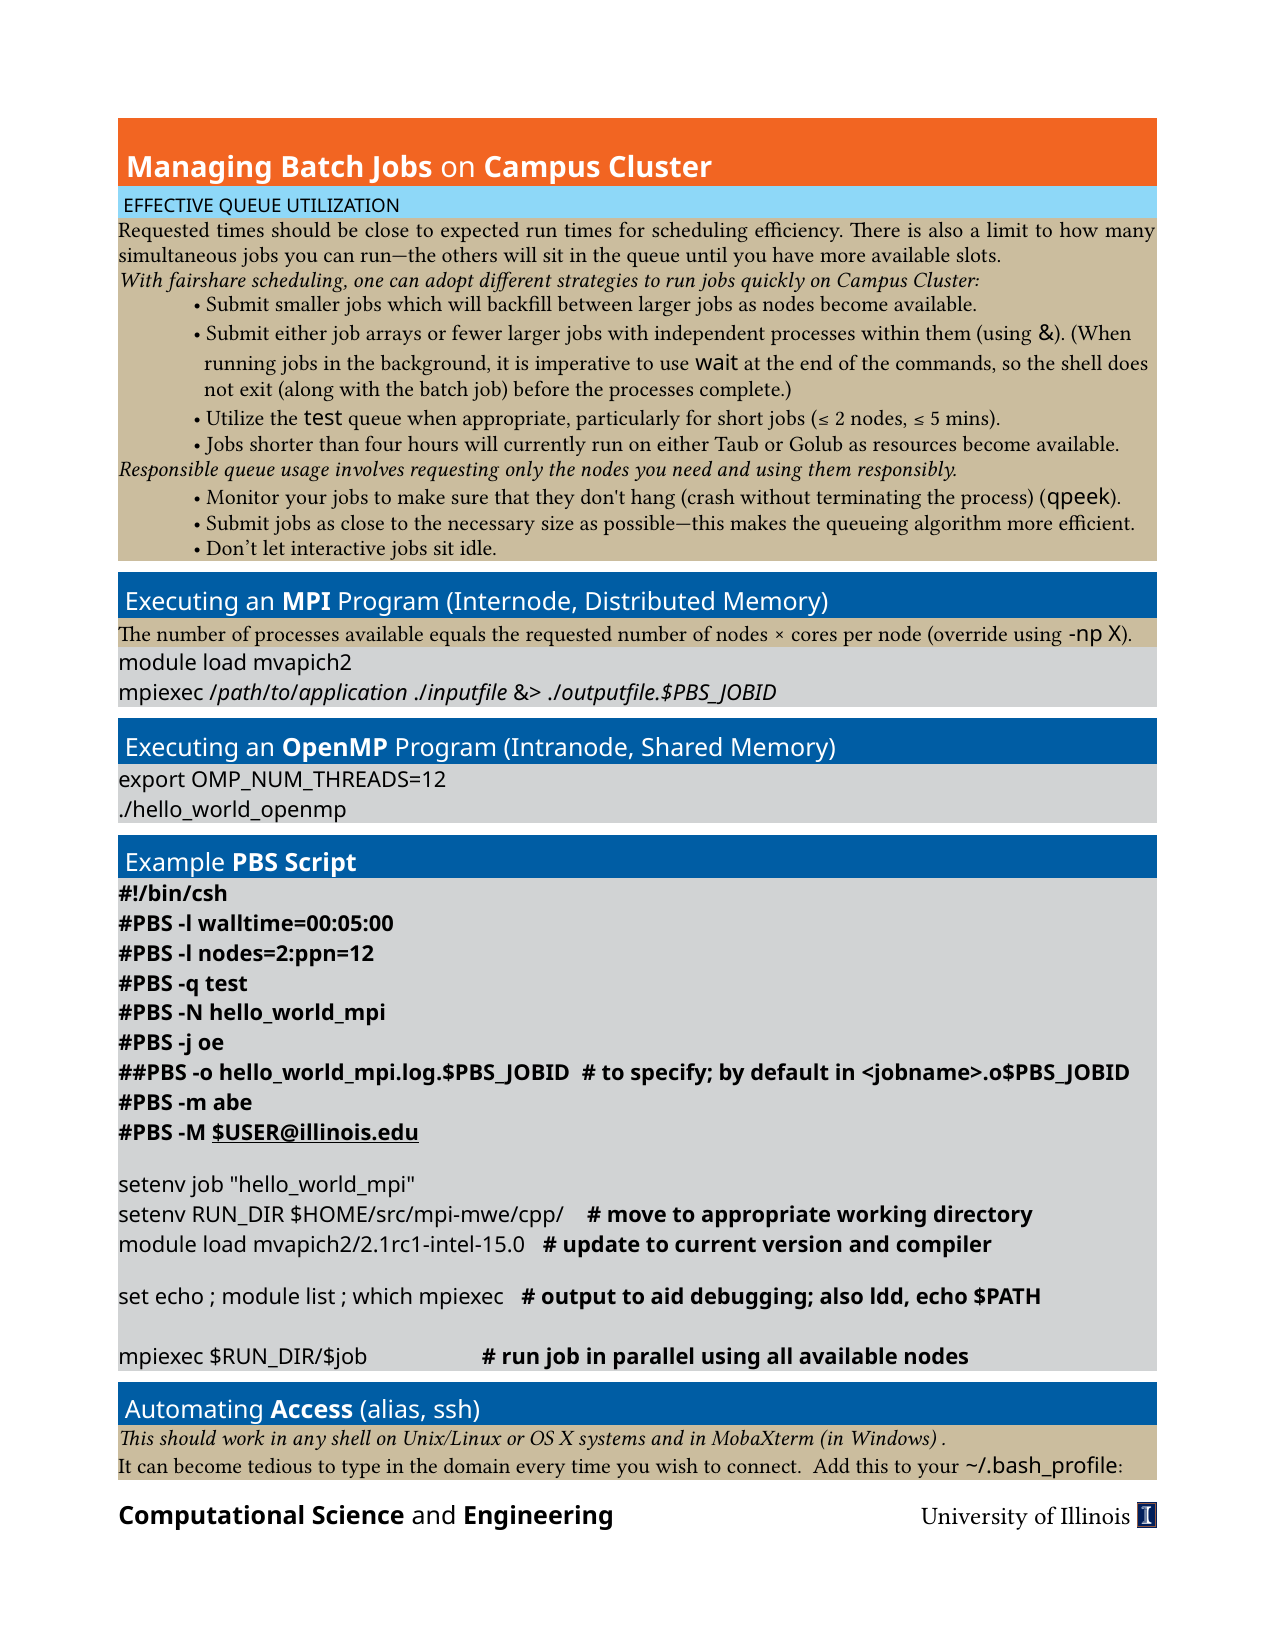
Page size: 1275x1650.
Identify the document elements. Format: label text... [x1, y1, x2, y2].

text export OMP_NUM_THREADS=12 [118, 764, 1157, 793]
text The number of processes available equals the requested number of nodes × cores per node (override using -np X). [118, 618, 1157, 647]
text • Don’t let interactive jobs sit idle. [118, 536, 1157, 561]
text #PBS -M $USER@illinois.edu [118, 1117, 1157, 1146]
text Requested times should be close to expected run times for scheduling efficiency. There is also a limit to how many simultaneous jobs you can run—the others will sit in the queue until you have more available slots. [118, 218, 1157, 267]
text Executing an OpenMP Program (Intranode, Shared Memory) [118, 730, 1157, 764]
text module load mvapich2 [118, 647, 1157, 677]
text • Monitor your jobs to make sure that they don't hang (crash without terminating the process) (qpeek). [118, 481, 1157, 511]
picture [1137, 1502, 1157, 1528]
text setenv job "hello_world_mpi" [118, 1169, 1157, 1199]
text effective queue utilization [118, 192, 1157, 218]
text #!/bin/csh [118, 878, 1157, 908]
text Responsible queue usage involves requesting only the nodes you need and using them responsibly. [118, 456, 1157, 481]
text module load mvapich2/2.1rc1-intel-15.0 # update to current version and compiler [118, 1229, 1157, 1258]
text mpiexec /path/to/application ./inputfile &> ./outputfile.$PBS_JOBID [118, 677, 1157, 707]
text set echo ; module list ; which mpiexec # output to aid debugging; also ldd, echo $PATH [118, 1281, 1157, 1311]
text #PBS -l walltime=00:05:00 [118, 908, 1157, 938]
text setenv RUN_DIR $HOME/src/mpi-mwe/cpp/ # move to appropriate working directory [118, 1199, 1157, 1229]
text not exit (along with the batch job) before the processes complete.) [118, 377, 1157, 402]
text It can become tedious to type in the domain every time you wish to connect. Add this to your ~/.bash_profile: [118, 1450, 1157, 1480]
text • Submit smaller jobs which will backfill between larger jobs as nodes become available. [118, 292, 1157, 317]
text Example PBS Script [118, 844, 1157, 878]
text #PBS -l nodes=2:ppn=12 [118, 938, 1157, 968]
text • Jobs shorter than four hours will currently run on either Taub or Golub as resources become available. [118, 431, 1157, 456]
text Automating Access (alias, ssh) [118, 1391, 1157, 1425]
text #PBS -m abe [118, 1087, 1157, 1117]
text running jobs in the background, it is imperative to use wait at the end of the commands, so the shell does [118, 347, 1157, 377]
text • Utilize the test queue when appropriate, particularly for short jobs (≤ 2 nodes, ≤ 5 mins). [118, 402, 1157, 431]
text ##PBS -o hello_world_mpi.log.$PBS_JOBID # to specify; by default in <jobname>.o$PBS_JOBID [118, 1057, 1157, 1087]
text #PBS -N hello_world_mpi [118, 997, 1157, 1027]
text With fairshare scheduling, one can adopt different strategies to run jobs quickly on Campus Cluster: [118, 267, 1157, 292]
text #PBS -q test [118, 968, 1157, 997]
text ./hello_world_openmp [118, 793, 1157, 823]
text • Submit either job arrays or fewer larger jobs with independent processes within them (using &). (When [118, 317, 1157, 347]
text #PBS -j oe [118, 1027, 1157, 1057]
text • Submit jobs as close to the necessary size as possible—this makes the queueing algorithm more efficient. [118, 511, 1157, 536]
text Managing Batch Jobs on Campus Cluster [118, 147, 1157, 186]
text This should work in any shell on Unix/Linux or OS X systems and in MobaXterm (in Windows) . [118, 1425, 1157, 1450]
text mpiexec $RUN_DIR/$job # run job in parallel using all available nodes [118, 1341, 1157, 1371]
text Executing an MPI Program (Internode, Distributed Memory) [118, 583, 1157, 618]
